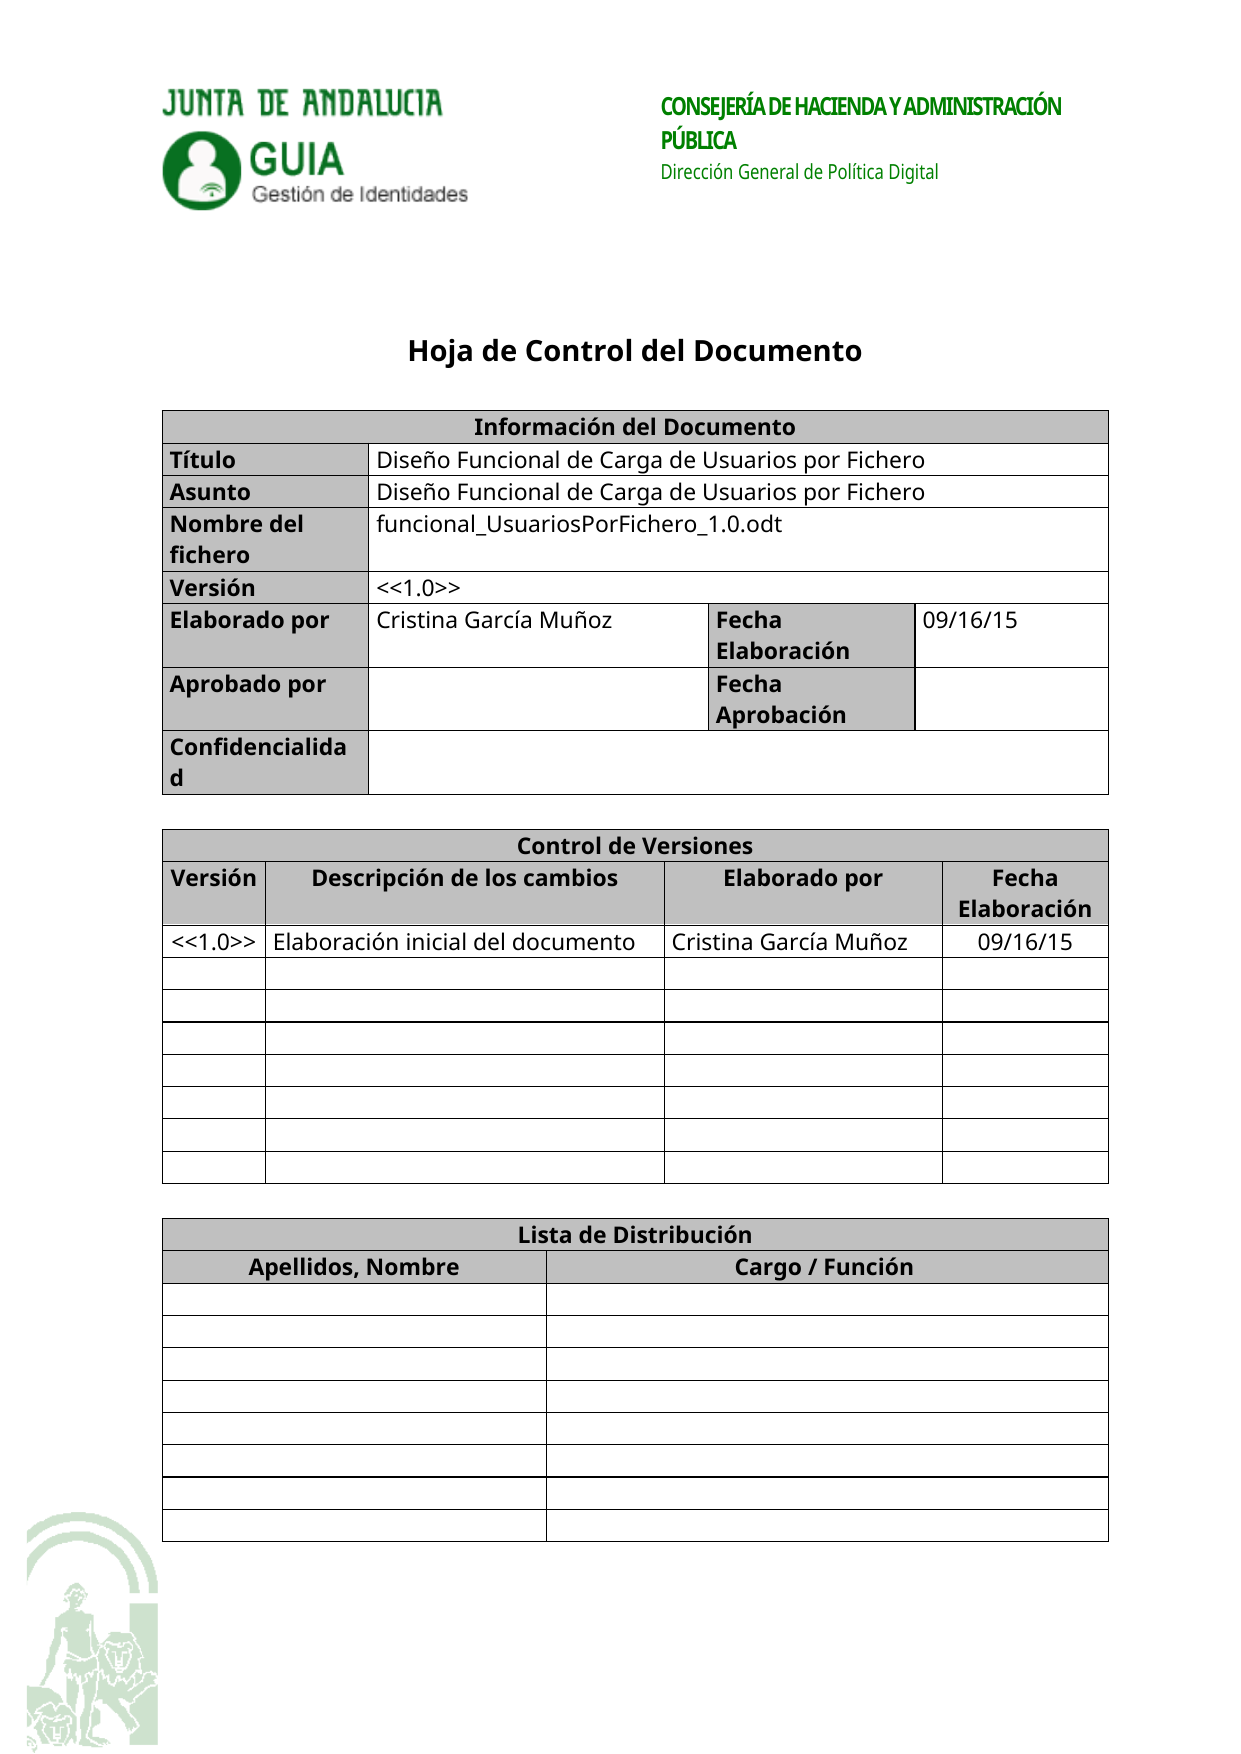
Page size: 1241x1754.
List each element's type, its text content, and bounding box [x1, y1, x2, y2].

table_cell [943, 958, 1108, 989]
table_cell Elaborado por [163, 604, 368, 667]
table_cell 16/09/15 [916, 604, 1108, 667]
table_cell [163, 1023, 265, 1054]
table_cell Elaboración inicial del documento [266, 926, 664, 957]
table_cell [266, 1152, 664, 1183]
table_cell Aprobado por [163, 668, 368, 730]
table_cell [943, 1023, 1108, 1054]
picture [147, 82, 498, 225]
table_cell [547, 1348, 1108, 1379]
table_cell [369, 668, 708, 730]
table_cell [266, 1023, 664, 1054]
table_cell [547, 1510, 1108, 1541]
table_cell [266, 958, 664, 989]
table_cell [943, 990, 1108, 1021]
table_cell Diseño Funcional de Carga de Usuarios por Fichero [369, 476, 1108, 507]
table_header Control de Versiones [163, 830, 1108, 861]
table_cell Título [163, 444, 368, 475]
table_cell Nombre del fichero [163, 508, 368, 571]
table_cell Elaborado por [665, 862, 942, 924]
table_cell [163, 1445, 546, 1476]
table_cell <<1.0>> [163, 926, 265, 957]
table_cell [266, 1087, 664, 1118]
table_header Información del Documento [163, 411, 1108, 443]
table_cell <<1.0>> [369, 572, 1108, 603]
table_cell [547, 1381, 1108, 1412]
table_cell Descripción de los cambios [266, 862, 664, 924]
table_cell Versión [163, 862, 265, 924]
table_cell [266, 1055, 664, 1086]
table_cell [547, 1316, 1108, 1347]
table_cell [943, 1055, 1108, 1086]
table_cell [665, 958, 942, 989]
table_cell [943, 1087, 1108, 1118]
table_cell [547, 1284, 1108, 1315]
table_cell Fecha Elaboración [709, 604, 914, 667]
table_cell [547, 1478, 1108, 1509]
table_cell [665, 1087, 942, 1118]
table_cell Cristina García Muñoz [665, 926, 942, 957]
table_cell [163, 990, 265, 1021]
table_cell [665, 1055, 942, 1086]
table_cell [665, 1023, 942, 1054]
table_header Lista de Distribución [163, 1219, 1108, 1250]
title Hoja de Control del Documento [148, 330, 1122, 370]
table_cell [163, 1284, 546, 1315]
table_cell [547, 1445, 1108, 1476]
table_cell [943, 1119, 1108, 1151]
table_cell [916, 668, 1108, 730]
table_cell Fecha Elaboración [943, 862, 1108, 924]
table_cell Diseño Funcional de Carga de Usuarios por Fichero [369, 444, 1108, 475]
table_cell Versión [163, 572, 368, 603]
table_cell [266, 1119, 664, 1151]
table_cell [266, 990, 664, 1021]
table_cell [369, 731, 1108, 794]
table_cell Asunto [163, 476, 368, 507]
table_cell [665, 1119, 942, 1151]
table_cell [943, 1152, 1108, 1183]
table_cell [163, 1348, 546, 1379]
table_cell [163, 1381, 546, 1412]
table_cell 16/09/15 [943, 926, 1108, 957]
picture [26, 1511, 159, 1753]
table_cell [163, 1316, 546, 1347]
table_cell [163, 1055, 265, 1086]
table_cell Cristina García Muñoz [369, 604, 708, 667]
table_cell [163, 1413, 546, 1444]
table_cell [163, 958, 265, 989]
table_cell Cargo / Función [547, 1251, 1108, 1283]
table_cell Confidencialidad [163, 731, 368, 794]
table_cell funcional_UsuariosPorFichero_1.0.odt [369, 508, 1108, 571]
table_cell [665, 1152, 942, 1183]
table_cell [163, 1478, 546, 1509]
table_cell [163, 1152, 265, 1183]
table_cell [163, 1510, 546, 1541]
table_cell Apellidos, Nombre [163, 1251, 546, 1283]
table_cell Fecha Aprobación [709, 668, 914, 730]
table_cell [665, 990, 942, 1021]
table_cell [163, 1119, 265, 1151]
table_cell [163, 1087, 265, 1118]
table_cell [547, 1413, 1108, 1444]
